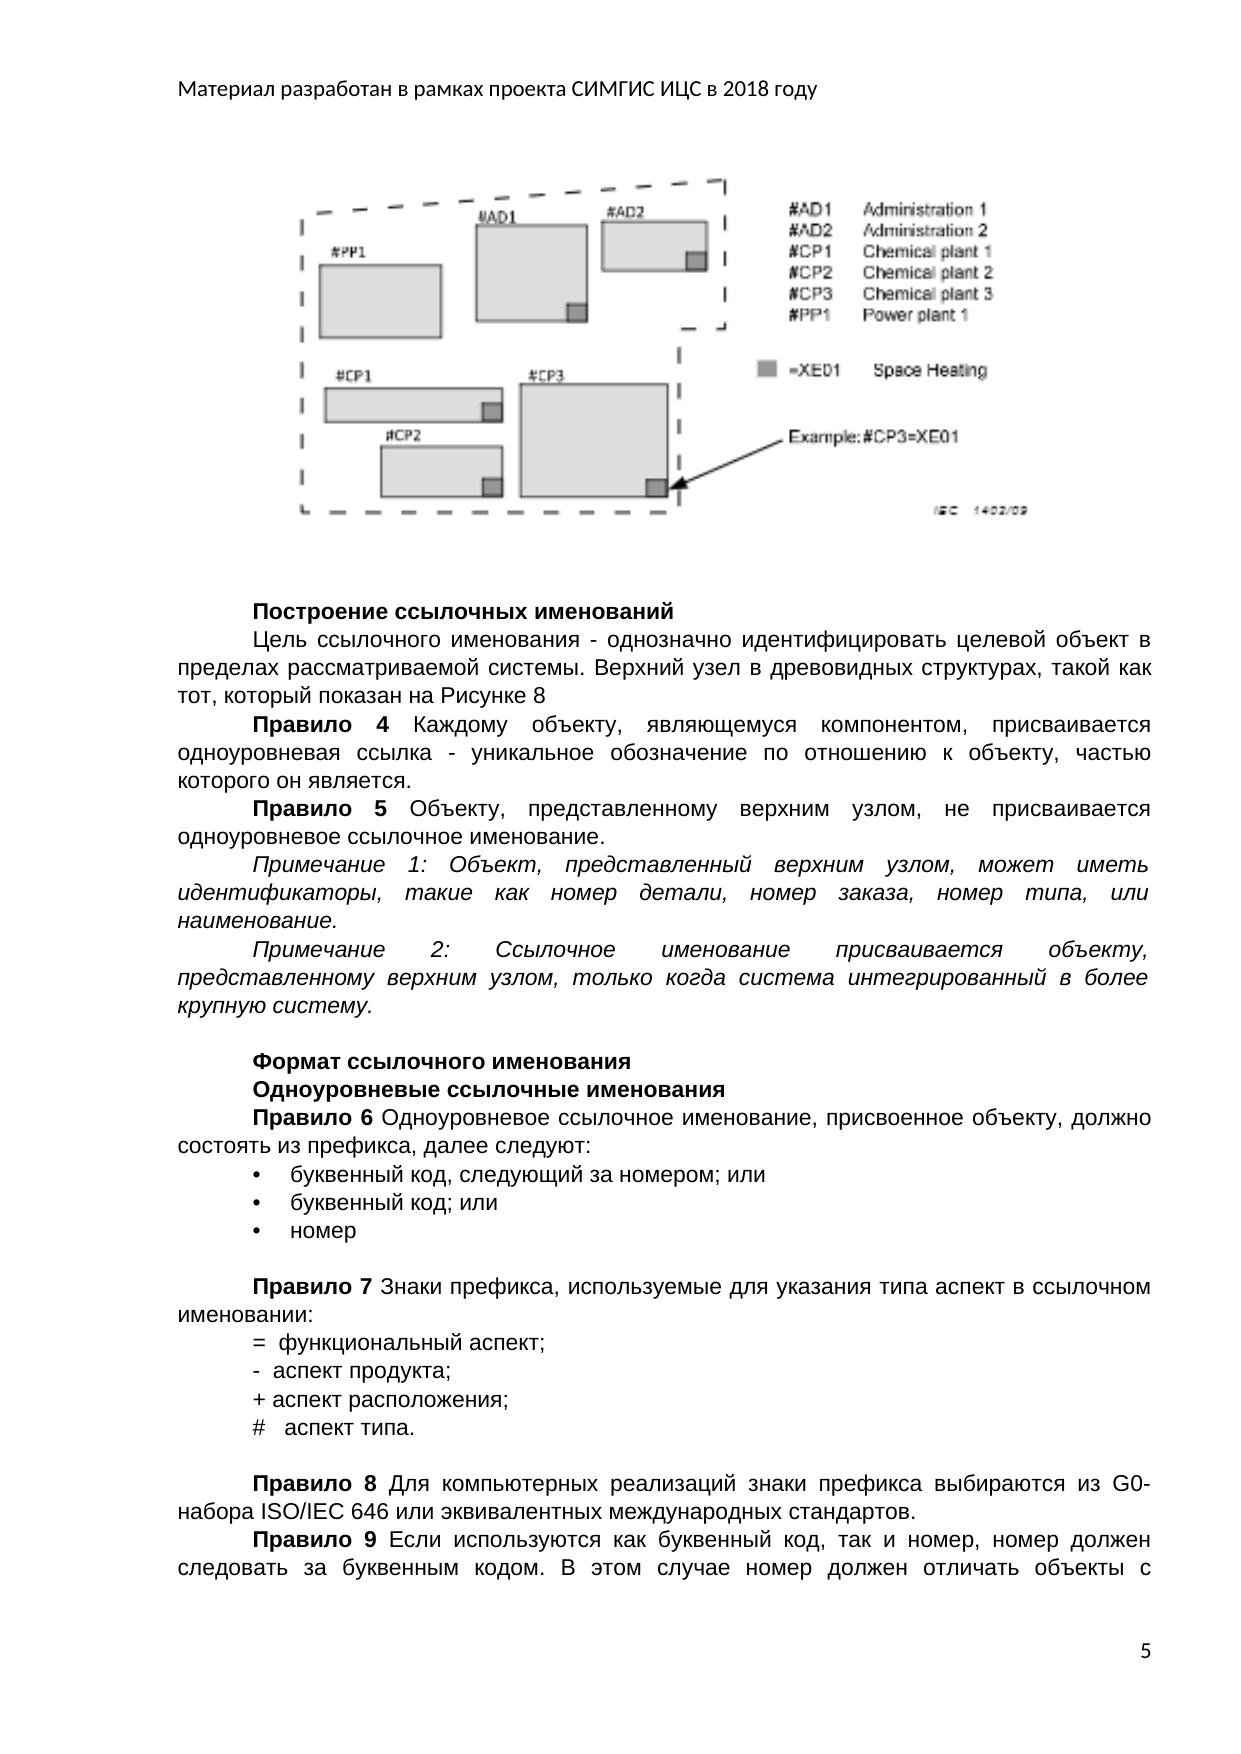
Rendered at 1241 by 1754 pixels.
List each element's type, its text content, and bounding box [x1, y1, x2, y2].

text + аспект расположения; [177, 1386, 1152, 1412]
text Правило 6 Одноуровневое ссылочное именование, присвоенное объекту, должно состоять из префикса, далее следуют: [177, 1104, 1152, 1159]
text Правило 9 Если используются как буквенный код, так и номер, номер должен следовать за буквенным кодом. В этом случае номер должен отличать объекты с [177, 1526, 1152, 1581]
text = функциональный аспект; [177, 1329, 1152, 1356]
text Цель ссылочного именования - однозначно идентифицировать целевой объект в пределах рассматриваемой системы. Верхний узел в древовидных структурах, такой как тот, который показан на Рисунке 8 [177, 626, 1152, 709]
text Формат ссылочного именования [177, 1048, 1152, 1074]
text Правило 4 Каждому объекту, являющемуся компонентом, присваивается одноуровневая ссылка - уникальное обозначение по отношению к объекту, частью которого он является. [177, 711, 1152, 793]
text Примечание 1: Объект, представленный верхним узлом, может иметь идентификаторы, такие как номер детали, номер заказа, номер типа, или наименование. [177, 851, 1152, 934]
text - аспект продукта; [177, 1357, 1152, 1384]
text Одноуровневые ссылочные именования [177, 1076, 1152, 1103]
text Правило 5 Объекту, представленному верхним узлом, не присваивается одноуровневое ссылочное именование. [177, 795, 1152, 849]
text Примечание 2: Ссылочное именование присваивается объекту, представленному верхним узлом, только когда система интегрированный в более крупную систему. [177, 936, 1152, 1018]
text Правило 7 Знаки префикса, используемые для указания типа аспект в ссылочном именовании: [177, 1273, 1152, 1328]
list буквенный код, следующий за номером; или [252, 1161, 1152, 1187]
list номер [252, 1217, 1152, 1243]
text # аспект типа. [177, 1414, 1152, 1440]
text Правило 8 Для компьютерных реализаций знаки префикса выбираются из G0-набора ISO/IEC 646 или эквивалентных международных стандартов. [177, 1470, 1152, 1524]
text Построение ссылочных именований [177, 598, 1152, 624]
list буквенный код; или [252, 1189, 1152, 1215]
